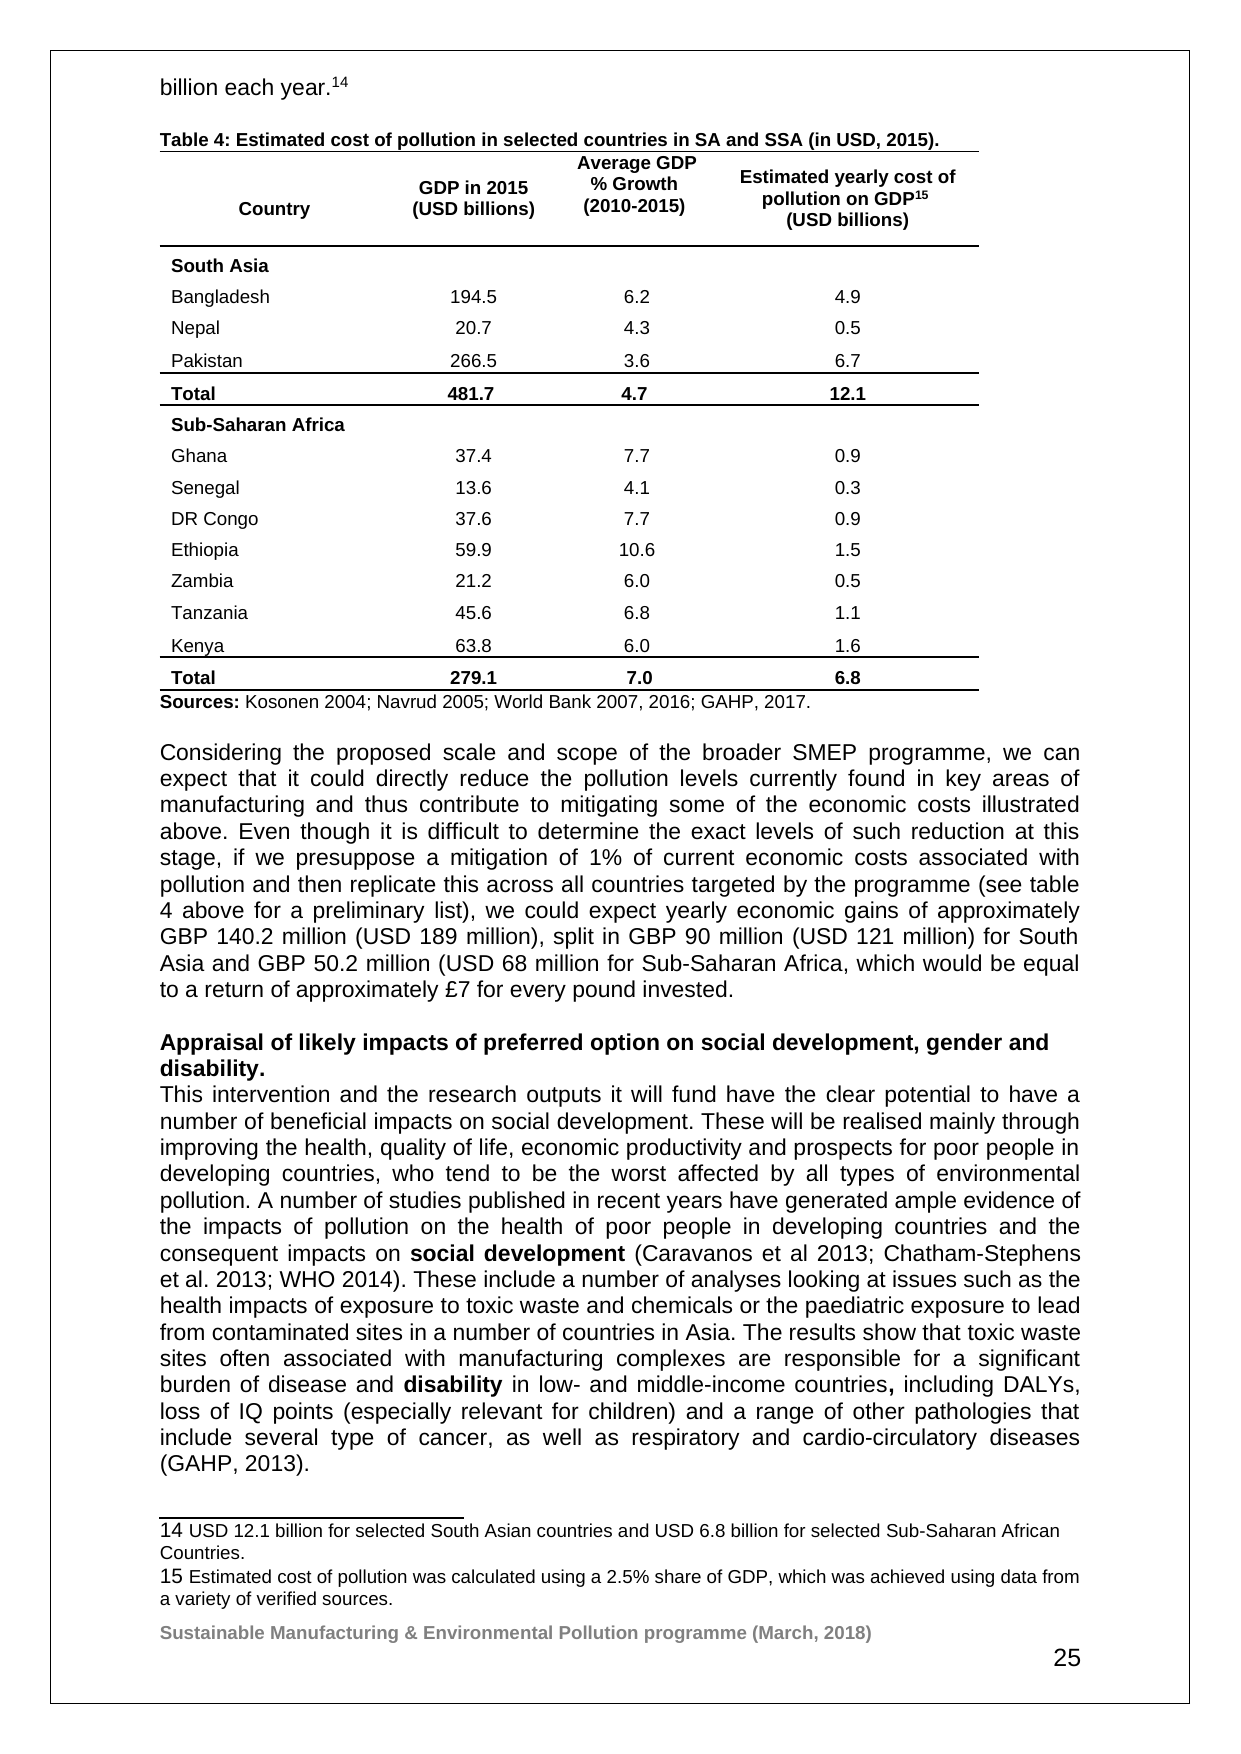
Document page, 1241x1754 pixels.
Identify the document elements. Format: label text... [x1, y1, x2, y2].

table_cell [716, 247, 979, 276]
table_cell 1.1 [716, 592, 979, 623]
table_cell 3.6 [558, 339, 716, 372]
table_cell [558, 247, 716, 276]
table_cell 1.6 [716, 623, 979, 656]
text Appraisal of likely impacts of preferred option on social development, gender and disability. [159, 1029, 1081, 1081]
table_cell 12.1 [716, 374, 979, 404]
table_cell 266.5 [389, 339, 558, 372]
table_cell 6.2 [558, 276, 716, 307]
text billion each year. [159, 74, 1081, 129]
table_cell Bangladesh [160, 276, 389, 307]
table_cell 37.6 [389, 498, 558, 529]
table_cell 45.6 [389, 592, 558, 623]
table_cell 194.5 [389, 276, 558, 307]
table_cell 0.3 [716, 467, 979, 498]
table_cell Ghana [160, 436, 389, 467]
table_cell 21.2 [389, 561, 558, 592]
text Considering the proposed scale and scope of the broader SMEP programme, we can expect that it could directly reduce the pollution levels currently found in key areas of manufacturing and thus contribute to mitigating some of the economic costs illustrated above. Even though it is difficult to determine the exact levels of such reduction at this stage, if we presuppose a mitigation of 1% of current economic costs associated with pollution and then replicate this across all countries targeted by the programme (see table 4 above for a preliminary list), we could expect yearly economic gains of approximately GBP 140.2 million (USD 189 million), split in GBP 90 million (USD 121 million) for South Asia and GBP 50.2 million (USD 68 million for Sub-Saharan Africa, which would be equal to a return of approximately £7 for every pound invested. [159, 739, 1081, 1002]
text USD 12.1 billion for selected South Asian countries and USD 6.8 billion for selected Sub-Saharan African Countries. [159, 1518, 1081, 1563]
table_cell 4.1 [558, 467, 716, 498]
table_cell Total [160, 658, 389, 689]
table_cell DR Congo [160, 498, 389, 529]
table_cell [389, 247, 558, 276]
table_cell 7.0 [558, 658, 716, 689]
table_cell [558, 406, 716, 436]
table_cell 63.8 [389, 623, 558, 656]
table_cell Sub-Saharan Africa [160, 406, 389, 436]
table_cell Total [160, 374, 389, 404]
table_header Estimated yearly cost of pollution on GDP (USD billions) [716, 152, 979, 245]
table_cell Tanzania [160, 592, 389, 623]
table_cell 6.8 [558, 592, 716, 623]
table_cell 6.0 [558, 561, 716, 592]
table_cell Ethiopia [160, 529, 389, 561]
table_cell Nepal [160, 308, 389, 339]
table_cell [716, 406, 979, 436]
table_cell 1.5 [716, 529, 979, 561]
table_cell 13.6 [389, 467, 558, 498]
table_cell 7.7 [558, 436, 716, 467]
table_cell Zambia [160, 561, 389, 592]
table_header GDP in 2015 (USD billions) [389, 152, 558, 245]
table_cell 279.1 [389, 658, 558, 689]
table_cell 4.7 [558, 374, 716, 404]
table_cell [389, 406, 558, 436]
table_cell 7.7 [558, 498, 716, 529]
table_cell Kenya [160, 623, 389, 656]
table_cell 0.9 [716, 498, 979, 529]
text Sources: Kosonen 2004; Navrud 2005; World Bank 2007, 2016; GAHP, 2017. [159, 691, 1081, 712]
table_cell 0.5 [716, 561, 979, 592]
table_cell 6.0 [558, 623, 716, 656]
table_cell 6.7 [716, 339, 979, 372]
table_cell 0.9 [716, 436, 979, 467]
table_cell Senegal [160, 467, 389, 498]
table_cell 4.3 [558, 308, 716, 339]
table_header Average GDP % Growth (2010-2015) [558, 152, 716, 245]
table_cell 481.7 [389, 374, 558, 404]
table_cell 6.8 [716, 658, 979, 689]
table_header Country [160, 152, 389, 245]
table_cell 10.6 [558, 529, 716, 561]
table_cell 20.7 [389, 308, 558, 339]
table_cell 0.5 [716, 308, 979, 339]
table_cell 37.4 [389, 436, 558, 467]
text This intervention and the research outputs it will fund have the clear potential to have a number of beneficial impacts on social development. These will be realised mainly through improving the health, quality of life, economic productivity and prospects for poor people in developing countries, who tend to be the worst affected by all types of environmental pollution. A number of studies published in recent years have generated ample evidence of the impacts of pollution on the health of poor people in developing countries and the consequent impacts on social development (Caravanos et al 2013; Chatham-Stephens et al. 2013; WHO 2014). These include a number of analyses looking at issues such as the health impacts of exposure to toxic waste and chemicals or the paediatric exposure to lead from contaminated sites in a number of countries in Asia. The results show that toxic waste sites often associated with manufacturing complexes are responsible for a significant burden of disease and disability in low- and middle-income countries, including DALYs, loss of IQ points (especially relevant for children) and a range of other pathologies that include several type of cancer, as well as respiratory and cardio-circulatory diseases (GAHP, 2013). [159, 1081, 1081, 1477]
table_cell Pakistan [160, 339, 389, 372]
text Table 4: Estimated cost of pollution in selected countries in SA and SSA (in USD, 2015). [159, 129, 1081, 151]
table_cell South Asia [160, 247, 389, 276]
table_cell 59.9 [389, 529, 558, 561]
table_cell 4.9 [716, 276, 979, 307]
